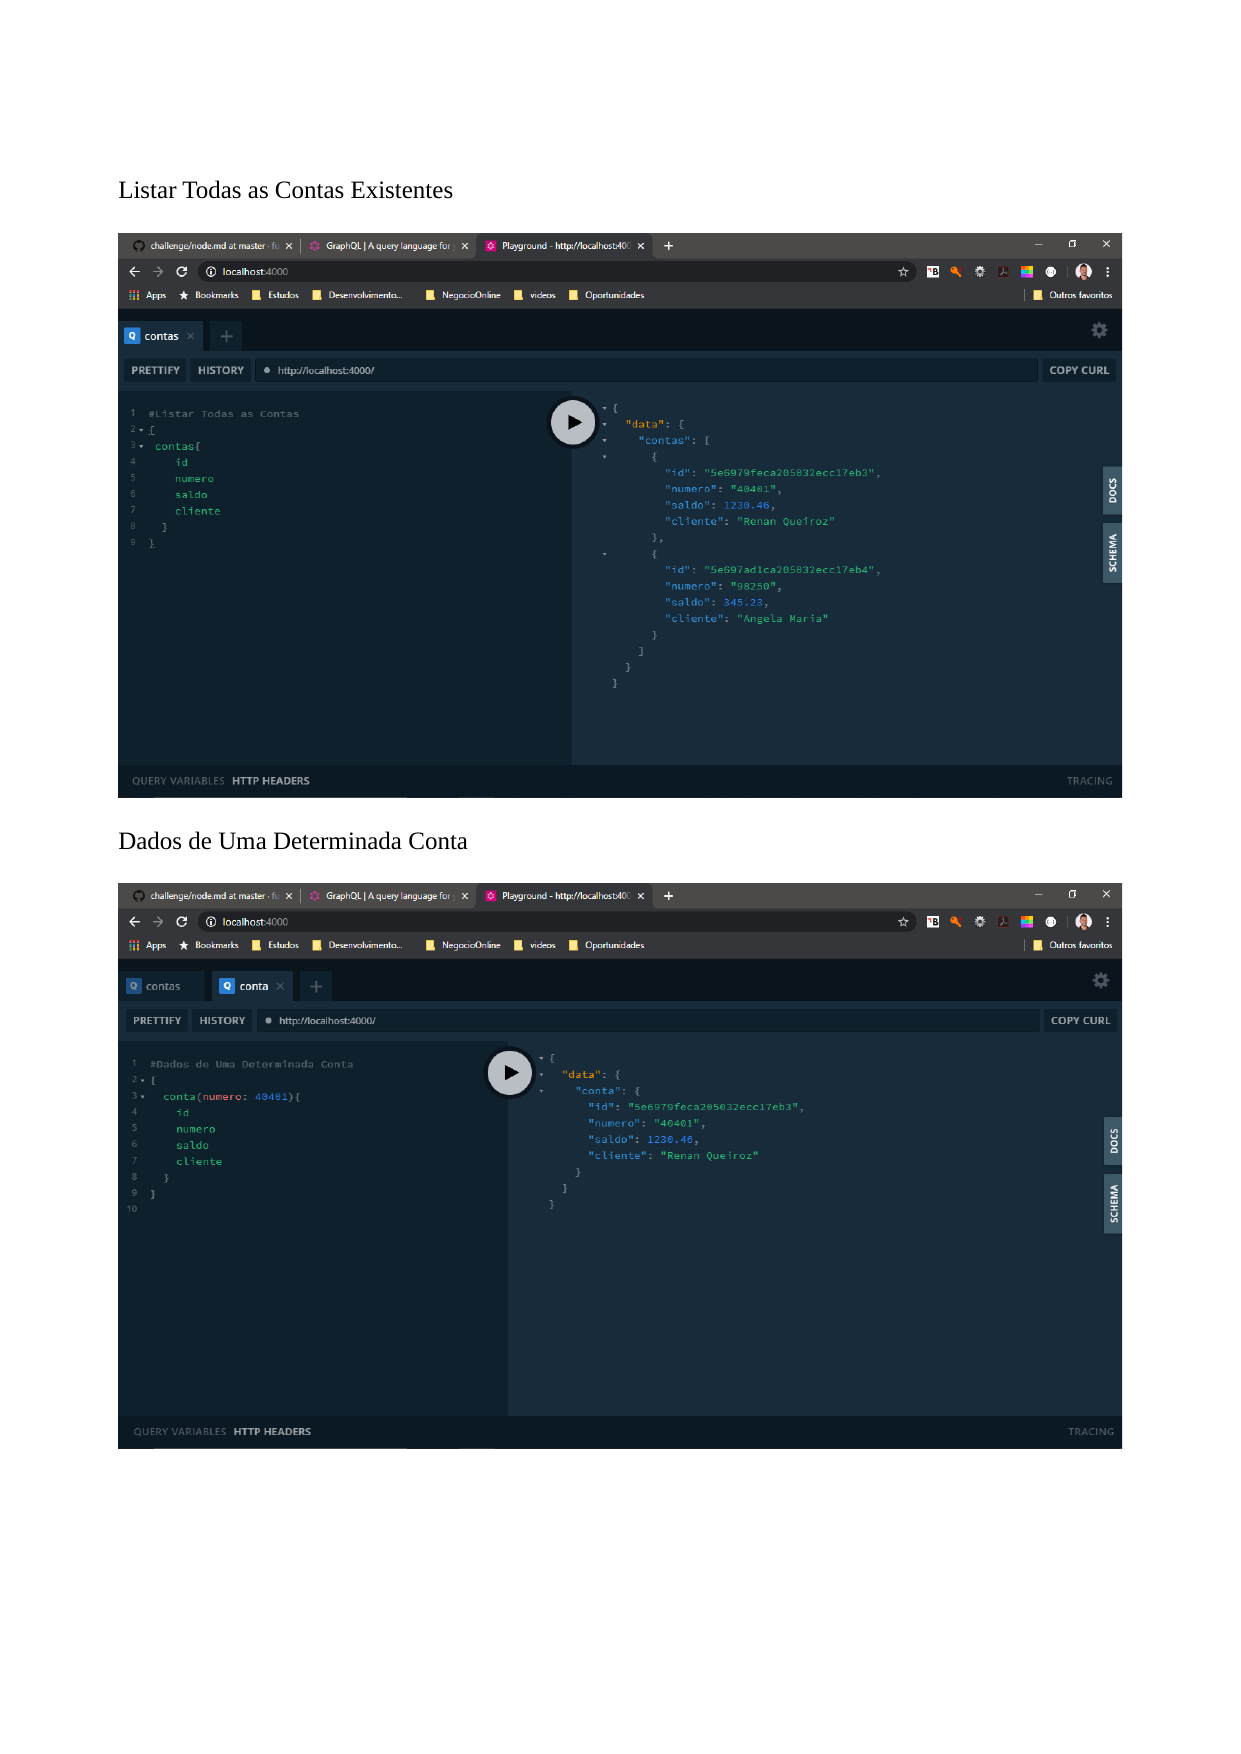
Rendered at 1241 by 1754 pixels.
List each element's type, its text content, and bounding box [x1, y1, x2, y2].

text Listar Todas as Contas Existentes [118, 176, 1122, 233]
text Dados de Uma Determinada Conta [118, 826, 1122, 855]
picture [118, 233, 1123, 798]
picture [118, 883, 1123, 1449]
